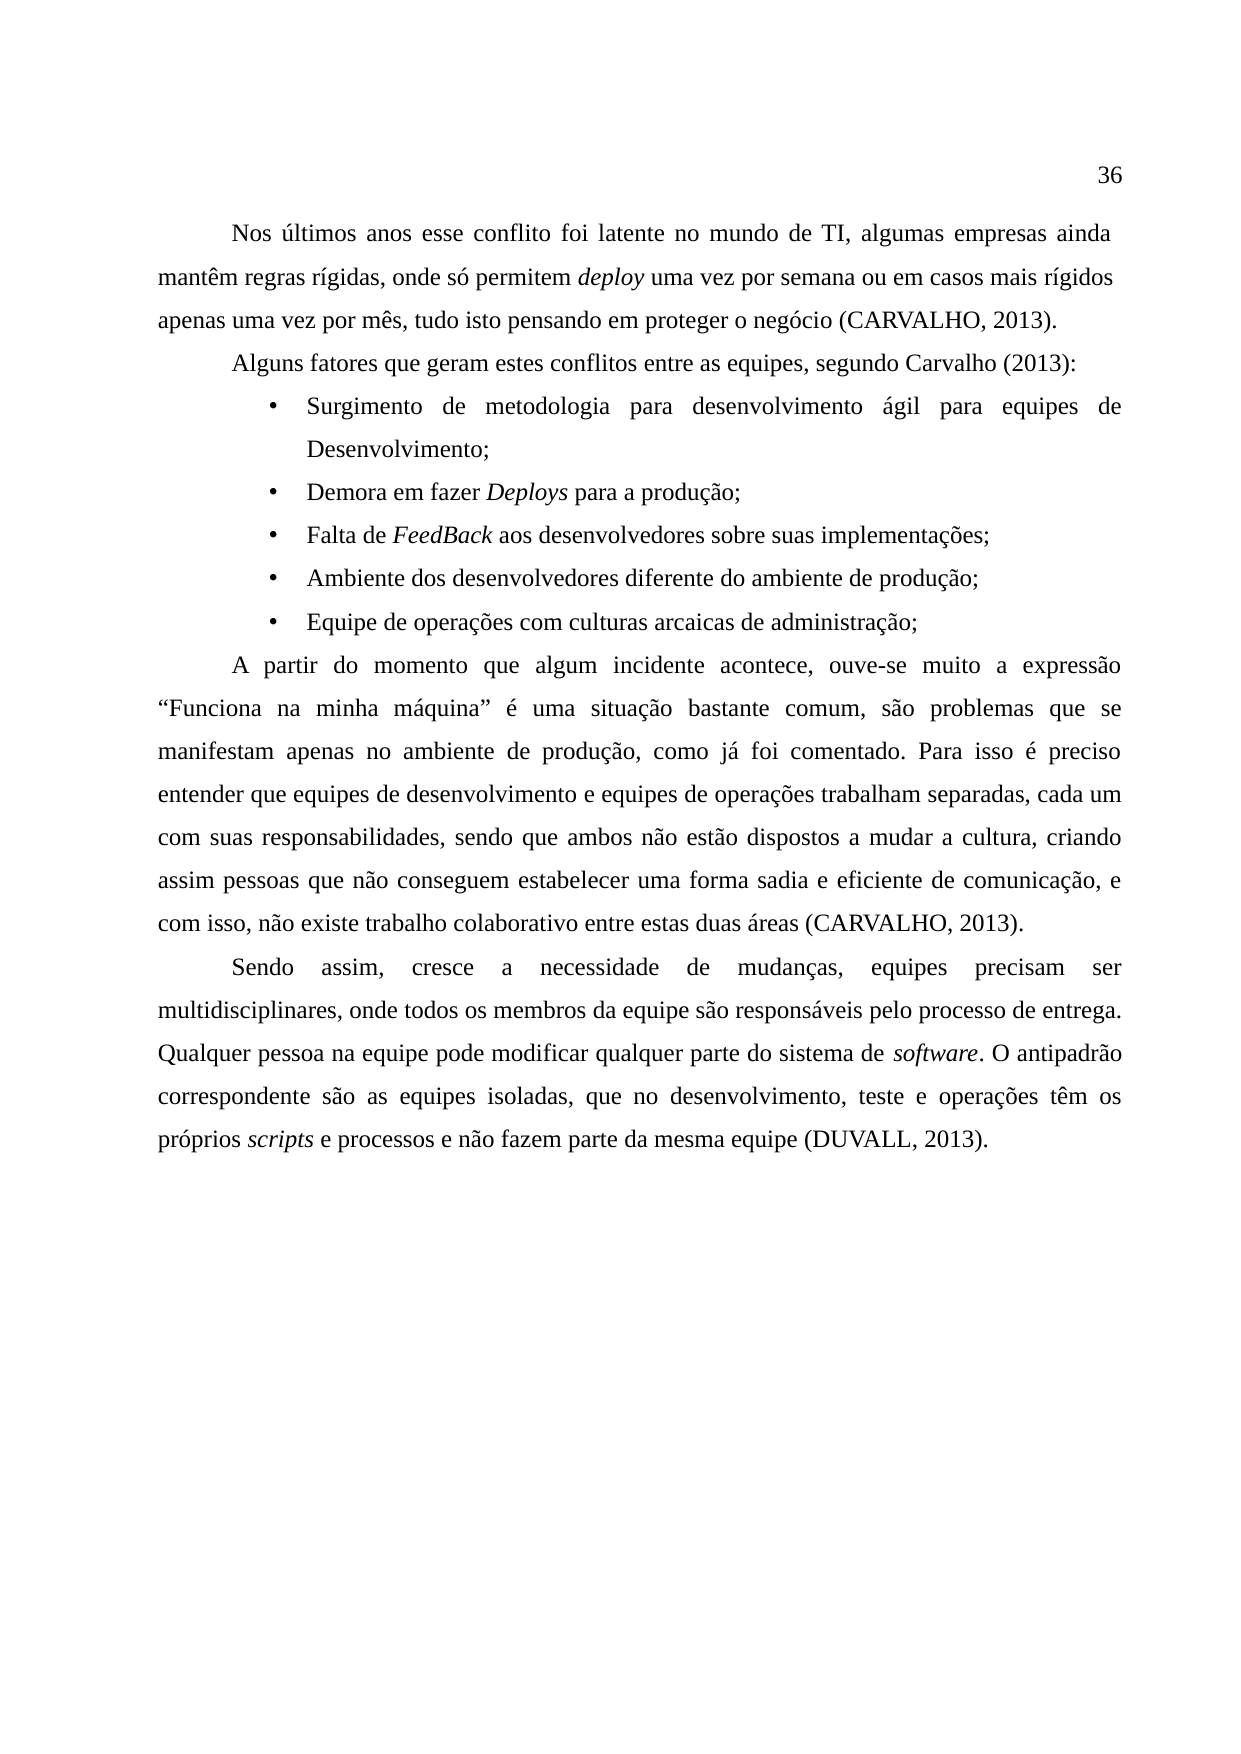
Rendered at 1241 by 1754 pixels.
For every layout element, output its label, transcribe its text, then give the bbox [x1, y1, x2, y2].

list Falta de FeedBack aos desenvolvedores sobre suas implementações; [269, 520, 1122, 549]
list Ambiente dos desenvolvedores diferente do ambiente de produção; [269, 563, 1122, 592]
text Sendo assim, cresce a necessidade de mudanças, equipes precisam ser multidisciplinares, onde todos os membros da equipe são responsáveis pelo processo de entrega. Qualquer pessoa na equipe pode modificar qualquer parte do sistema de software. O antipadrão correspondente são as equipes isoladas, que no desenvolvimento, teste e operações têm os próprios scripts e processos e não fazem parte da mesma equipe (DUVALL, 2013). [158, 952, 1122, 1153]
text A partir do momento que algum incidente acontece, ouve-se muito a expressão “Funciona na minha máquina” é uma situação bastante comum, são problemas que se manifestam apenas no ambiente de produção, como já foi comentado. Para isso é preciso entender que equipes de desenvolvimento e equipes de operações trabalham separadas, cada um com suas responsabilidades, sendo que ambos não estão dispostos a mudar a cultura, criando assim pessoas que não conseguem estabelecer uma forma sadia e eficiente de comunicação, e com isso, não existe trabalho colaborativo entre estas duas áreas (CARVALHO, 2013). [158, 650, 1122, 937]
text Nos últimos anos esse conflito foi latente no mundo de TI, algumas empresas ainda mantêm regras rígidas, onde só permitem deploy uma vez por semana ou em casos mais rígidos apenas uma vez por mês, tudo isto pensando em proteger o negócio (CARVALHO, 2013). [84, 218, 1122, 333]
list Surgimento de metodologia para desenvolvimento ágil para equipes de Desenvolvimento; [269, 391, 1122, 463]
list Equipe de operações com culturas arcaicas de administração; [269, 607, 1122, 635]
list Demora em fazer Deploys para a produção; [269, 477, 1122, 506]
text Alguns fatores que geram estes conflitos entre as equipes, segundo Carvalho (2013): [84, 348, 1122, 377]
